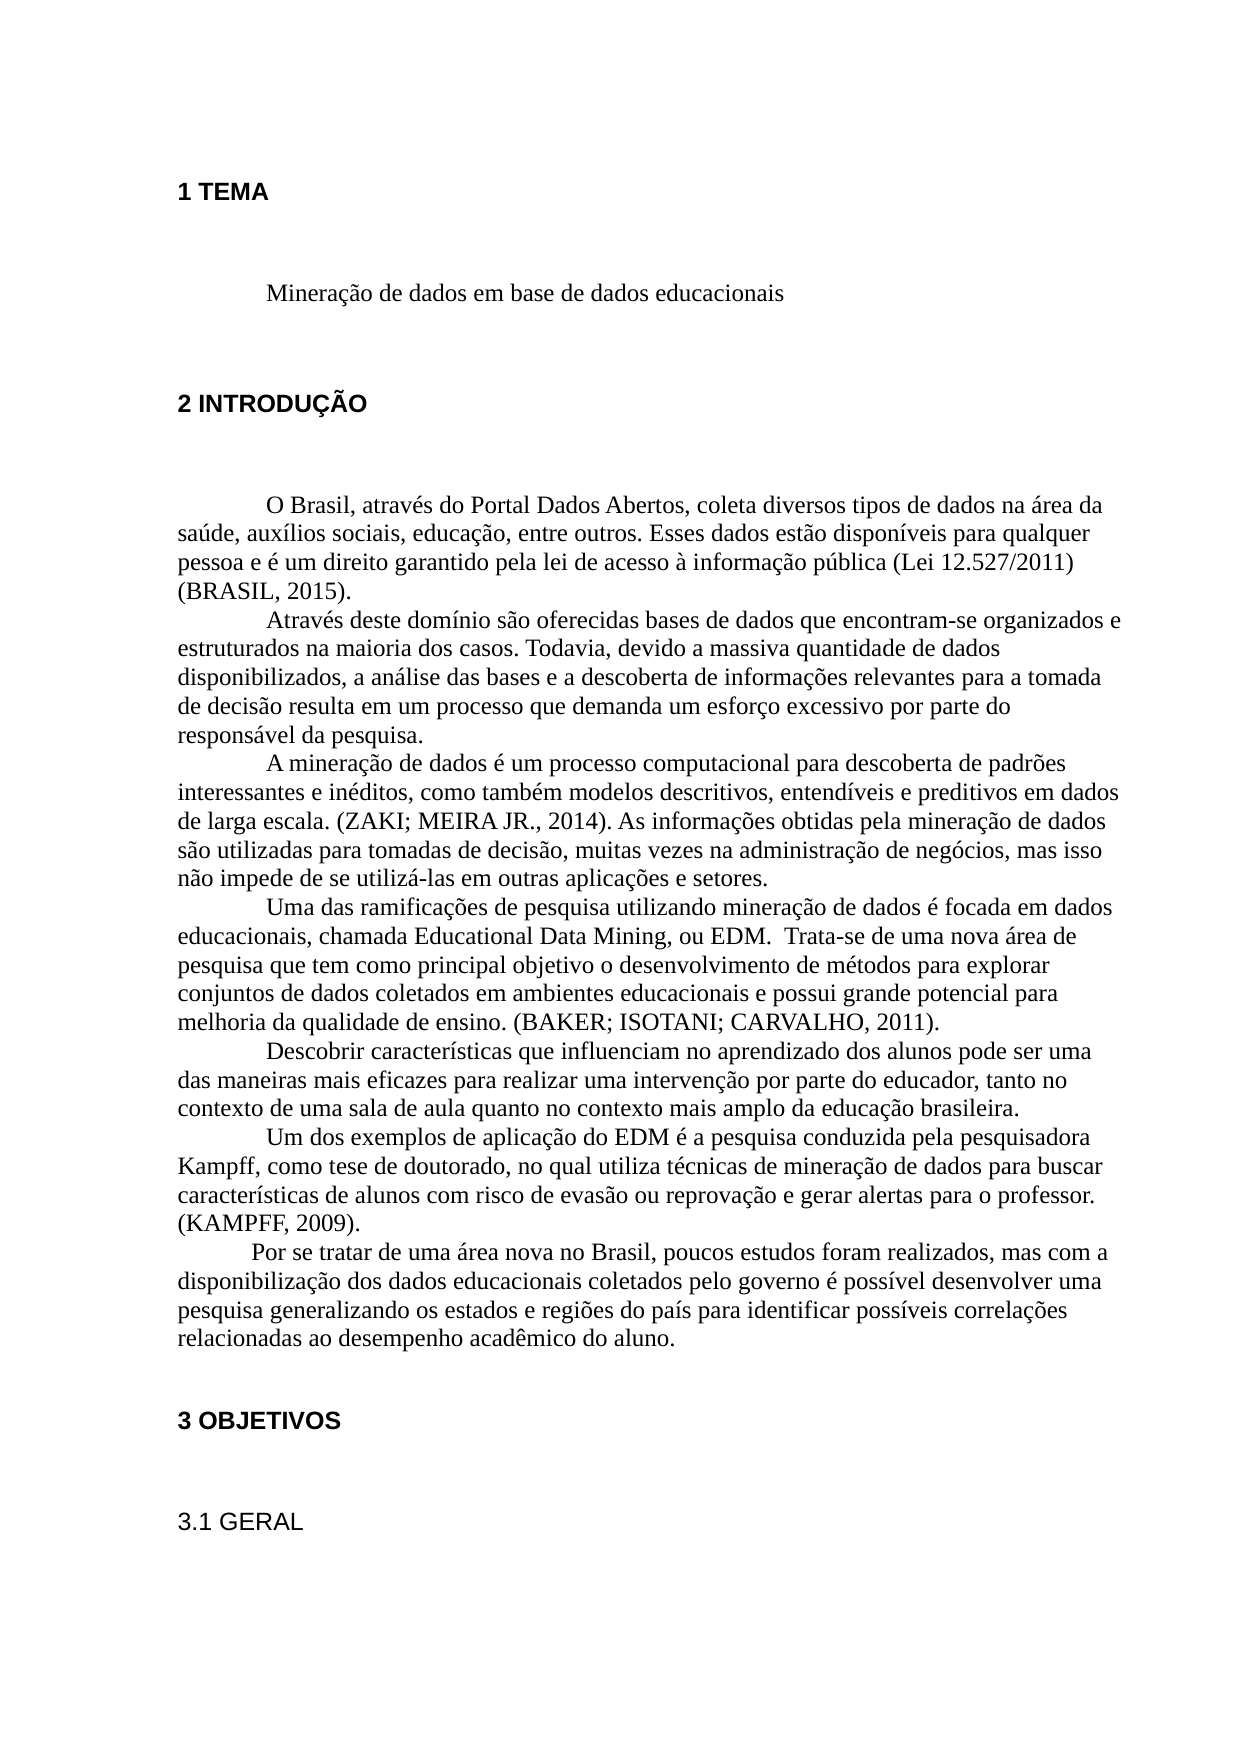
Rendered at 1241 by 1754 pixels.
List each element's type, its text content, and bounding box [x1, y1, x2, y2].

text Um dos exemplos de aplicação do EDM é a pesquisa conduzida pela pesquisadora Kampff, como tese de doutorado, no qual utiliza técnicas de mineração de dados para buscar características de alunos com risco de evasão ou reprovação e gerar alertas para o professor. (KAMPFF, 2009). [177, 1122, 1122, 1237]
text O Brasil, através do Portal Dados Abertos, coleta diversos tipos de dados na área da saúde, auxílios sociais, educação, entre outros. Esses dados estão disponíveis para qualquer pessoa e é um direito garantido pela lei de acesso à informação pública (Lei 12.527/2011)(BRASIL, 2015). [177, 490, 1122, 605]
subtitle INTRODUÇÃO [177, 389, 1122, 418]
text Através deste domínio são oferecidas bases de dados que encontram-se organizados e estruturados na maioria dos casos. Todavia, devido a massiva quantidade de dados disponibilizados, a análise das bases e a descoberta de informações relevantes para a tomada de decisão resulta em um processo que demanda um esforço excessivo por parte do responsável da pesquisa. [177, 605, 1122, 748]
text A mineração de dados é um processo computacional para descoberta de padrões interessantes e inéditos, como também modelos descritivos, entendíveis e preditivos em dados de larga escala. (ZAKI; MEIRA JR., 2014). As informações obtidas pela mineração de dados são utilizadas para tomadas de decisão, muitas vezes na administração de negócios, mas isso não impede de se utilizá-las em outras aplicações e setores. [177, 748, 1122, 892]
subtitle GERAL [177, 1507, 1122, 1535]
text Uma das ramificações de pesquisa utilizando mineração de dados é focada em dados educacionais, chamada Educational Data Mining, ou EDM. Trata-se de uma nova área de pesquisa que tem como principal objetivo o desenvolvimento de métodos para explorar conjuntos de dados coletados em ambientes educacionais e possui grande potencial para melhoria da qualidade de ensino. (BAKER; ISOTANI; CARVALHO, 2011). [177, 892, 1122, 1036]
subtitle TEMA [177, 177, 1122, 206]
text Descobrir características que influenciam no aprendizado dos alunos pode ser uma das maneiras mais eficazes para realizar uma intervenção por parte do educador, tanto no contexto de uma sala de aula quanto no contexto mais amplo da educação brasileira. [177, 1036, 1122, 1122]
subtitle OBJETIVOS [177, 1406, 1122, 1435]
text Por se tratar de uma área nova no Brasil, poucos estudos foram realizados, mas com a disponibilização dos dados educacionais coletados pelo governo é possível desenvolver uma pesquisa generalizando os estados e regiões do país para identificar possíveis correlações relacionadas ao desempenho acadêmico do aluno. [177, 1237, 1122, 1352]
text Mineração de dados em base de dados educacionais [177, 278, 1122, 307]
